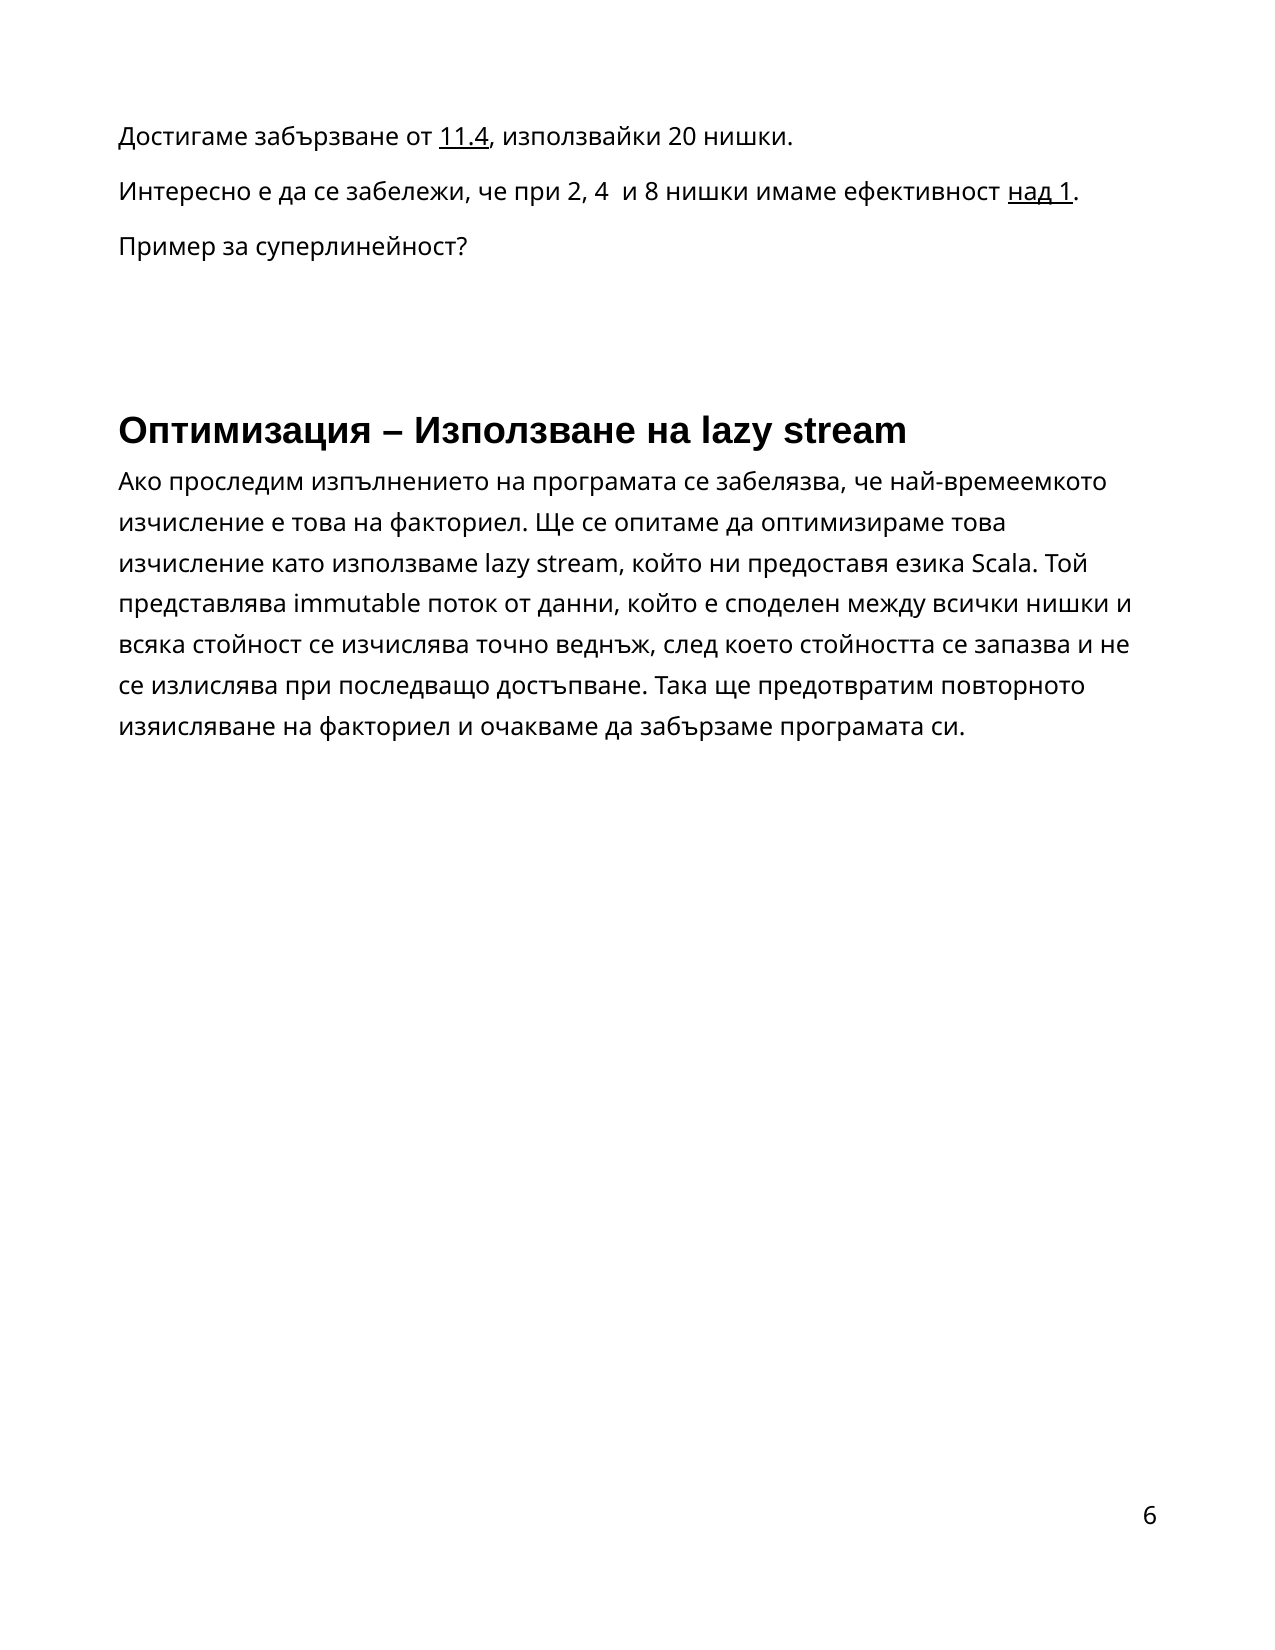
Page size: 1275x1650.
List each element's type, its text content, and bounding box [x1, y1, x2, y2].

subtitle Оптимизация – Използване на lazy stream [118, 407, 1157, 451]
text Ако проследим изпълнението на програмата се забелязва, че най-времеемкото изчисление е това на факториел. Ще се опитаме да оптимизираме това изчисление като използваме lazy stream, който ни предоставя езика Scala. Той представлява immutable поток от данни, който е споделен между всички нишки и всяка стойност се изчислява точно веднъж, след което стойността се запазва и не се излислява при последващо достъпване. Така ще предотвратим повторното изяисляване на факториел и очакваме да забързаме програмата си. [118, 464, 1157, 743]
text Интересно е да се забележи, че при 2, 4 и 8 нишки имаме ефективност над 1. [118, 173, 1157, 208]
text Достигаме забързване от 11.4, използвайки 20 нишки. [118, 118, 1157, 152]
text Пример за суперлинейност? [118, 229, 1157, 263]
